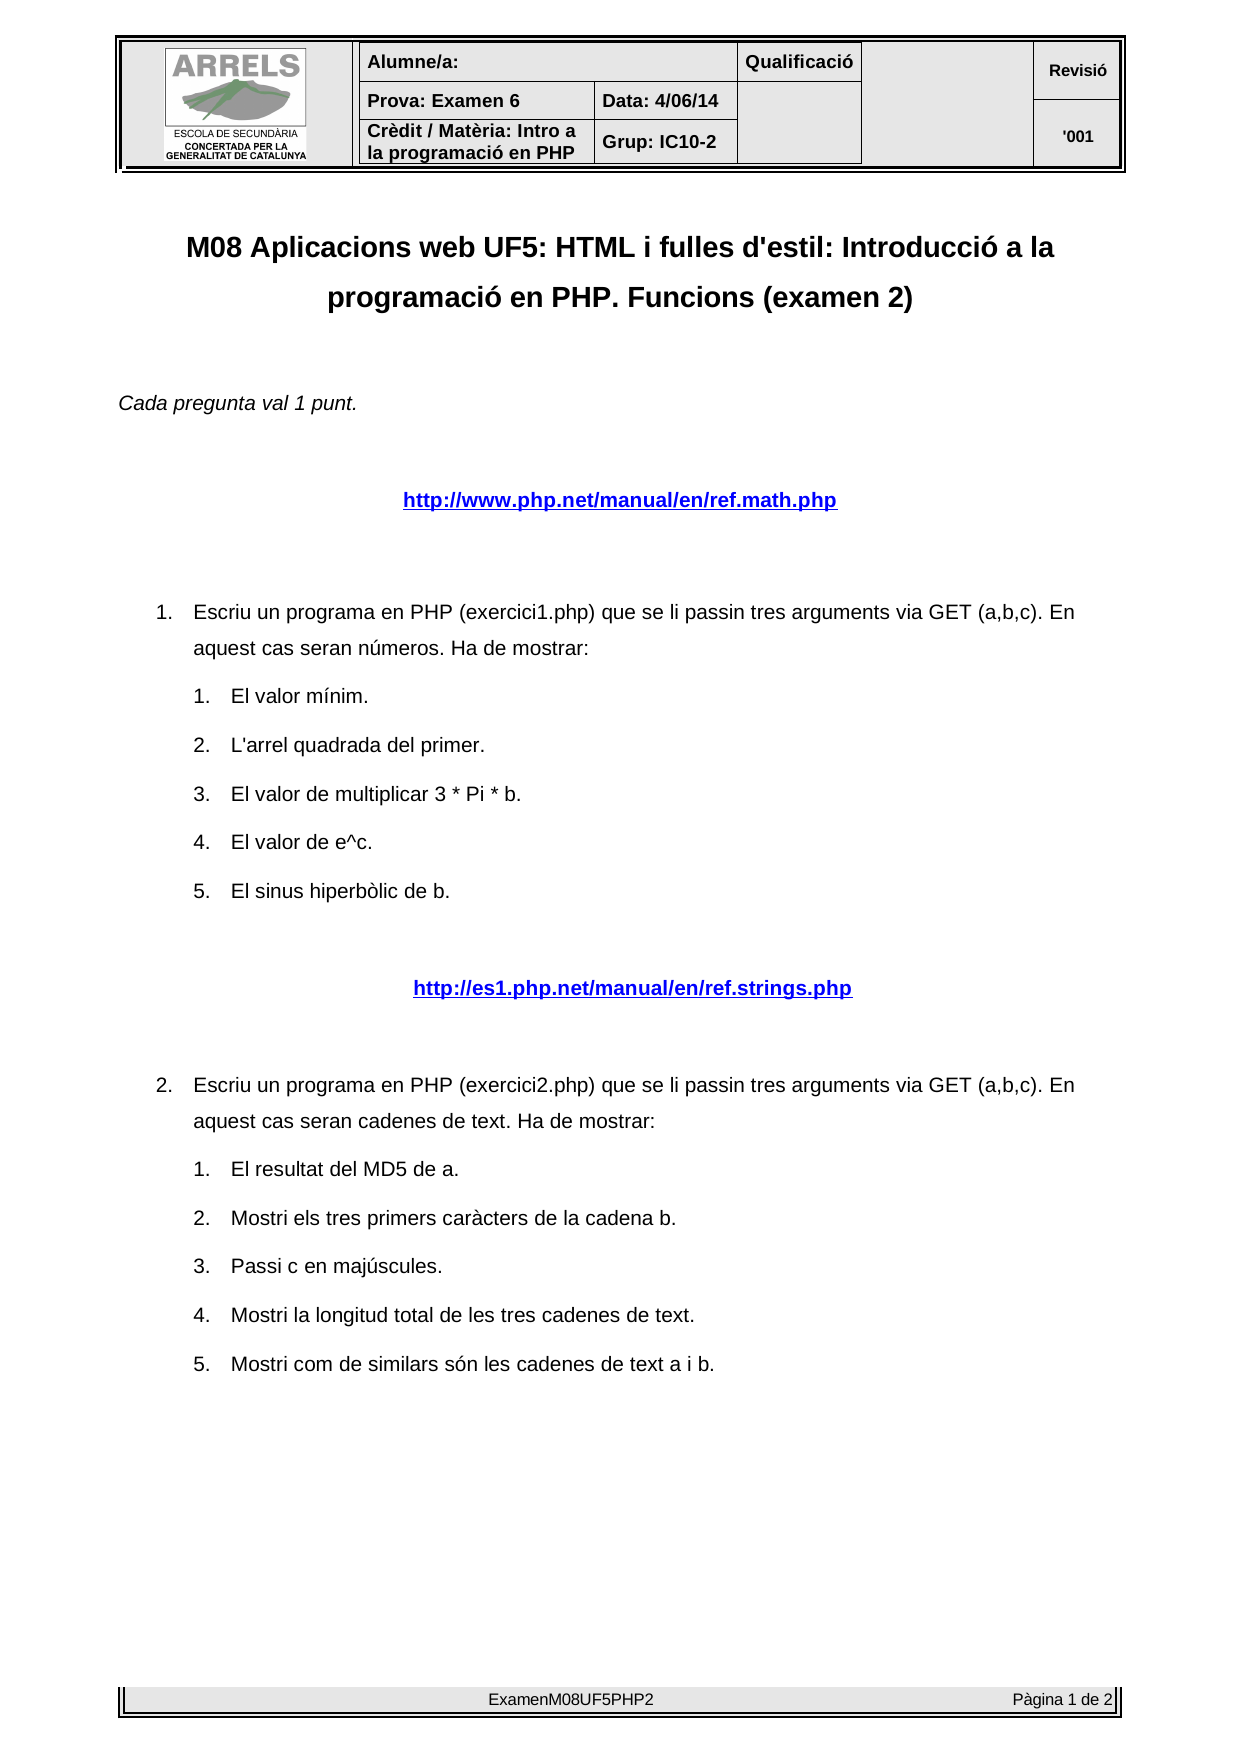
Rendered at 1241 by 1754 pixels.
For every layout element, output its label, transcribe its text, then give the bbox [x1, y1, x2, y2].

list Mostri com de similars són les cadenes de text a i b. [193, 1351, 1122, 1376]
list Mostri la longitud total de les tres cadenes de text. [193, 1303, 1122, 1327]
list Passi c en majúscules. [193, 1254, 1122, 1278]
list Mostri els tres primers caràcters de la cadena b. [193, 1206, 1122, 1230]
list Escriu un programa en PHP (exercici1.php) que se li passin tres arguments via GET (a,b,c). En aquest cas seran números. Ha de mostrar: [156, 600, 1122, 660]
text http://es1.php.net/manual/en/ref.strings.php [118, 976, 1122, 1000]
picture [164, 48, 307, 161]
list El valor de e^c. [193, 830, 1122, 854]
list El sinus hiperbòlic de b. [193, 878, 1122, 903]
text M08 Aplicacions web UF5: HTML i fulles d'estil: Introducció a la programació en PHP. Funcions (examen 2) [118, 230, 1122, 313]
list El valor de multiplicar 3 * Pi * b. [193, 781, 1122, 806]
text http://www.php.net/manual/en/ref.math.php [118, 488, 1122, 512]
list El valor mínim. [193, 684, 1122, 708]
list El resultat del MD5 de a. [193, 1157, 1122, 1181]
text Cada pregunta val 1 punt. [118, 391, 1122, 415]
list Escriu un programa en PHP (exercici2.php) que se li passin tres arguments via GET (a,b,c). En aquest cas seran cadenes de text. Ha de mostrar: [156, 1073, 1122, 1133]
list L'arrel quadrada del primer. [193, 733, 1122, 757]
